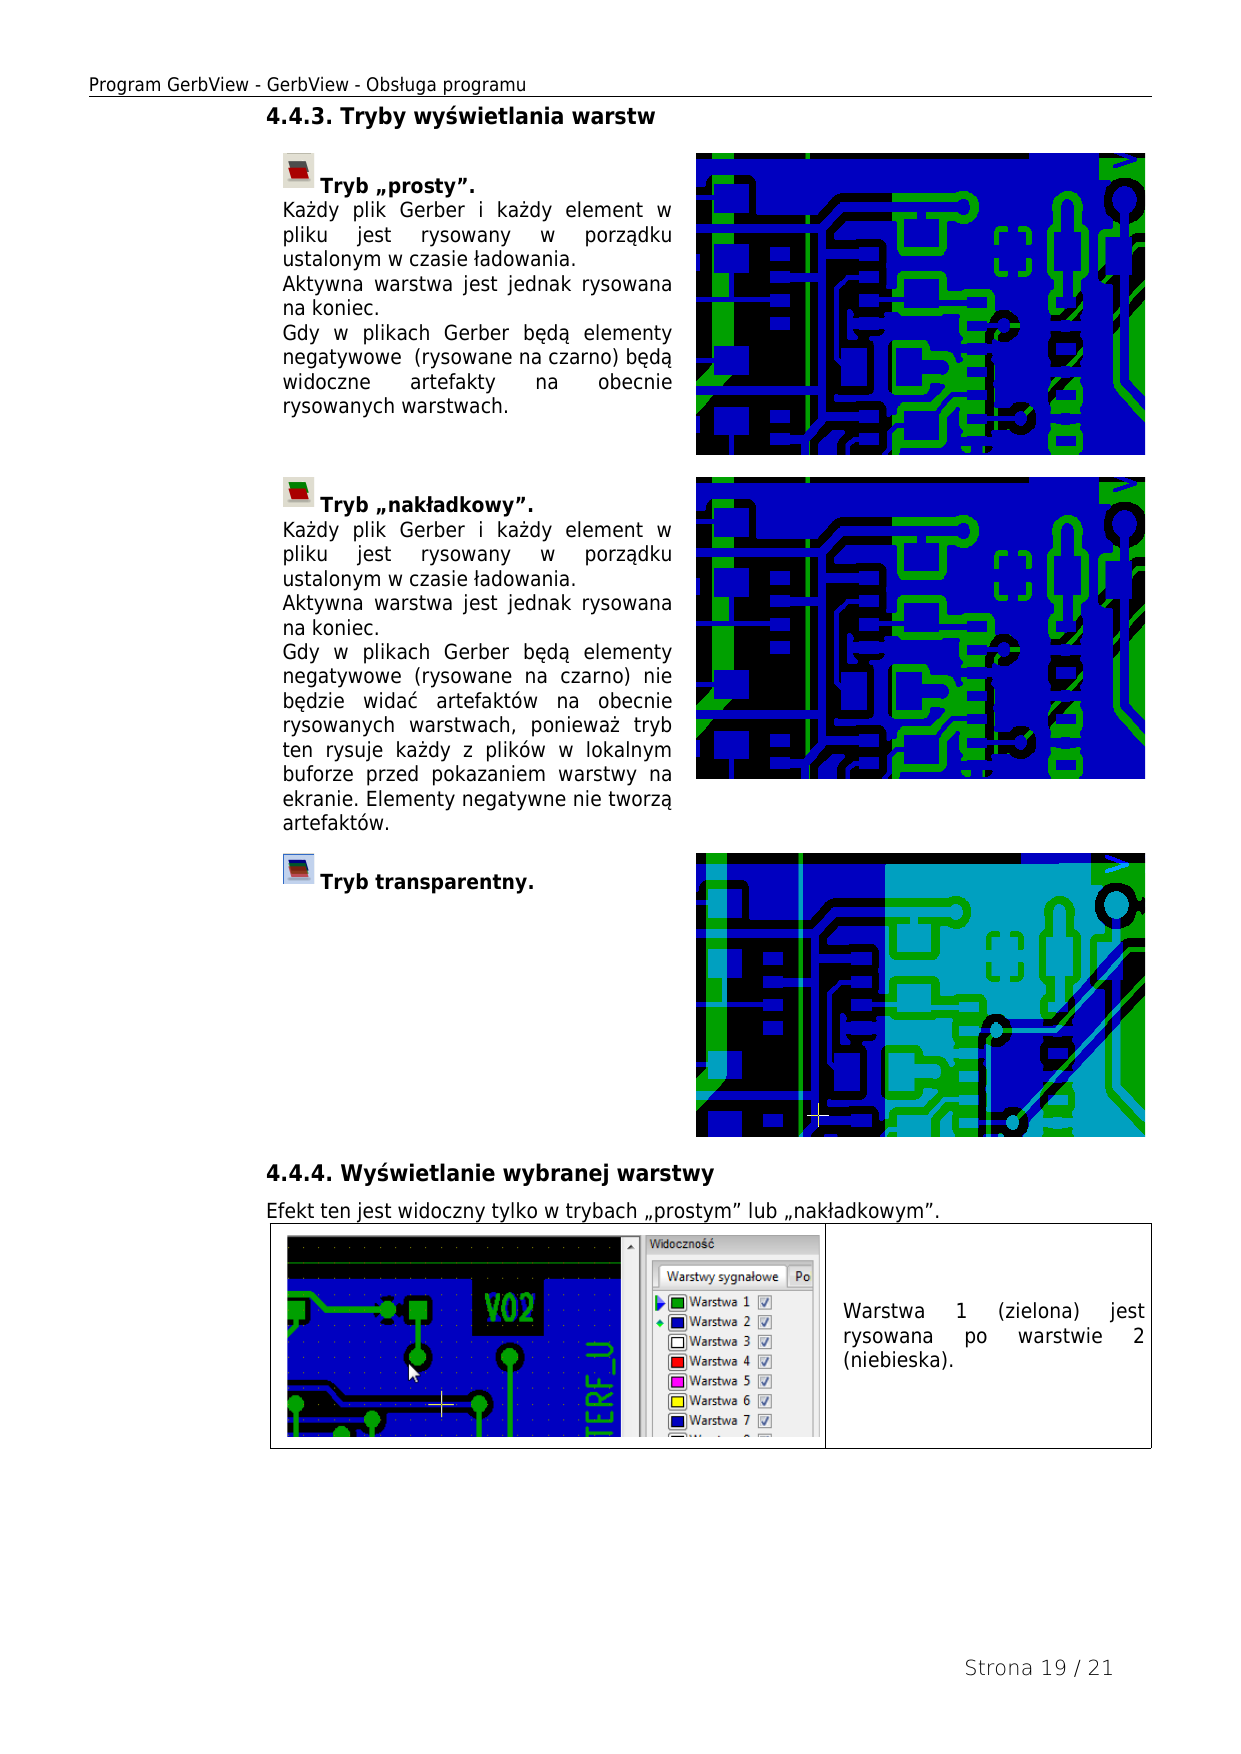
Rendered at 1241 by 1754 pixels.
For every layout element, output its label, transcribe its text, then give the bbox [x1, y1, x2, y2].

table_header Warstwa 1 (zielona) jest rysowana po warstwie 2 (niebieska). [826, 1224, 1151, 1448]
table_cell Tryb transparentny. [265, 842, 678, 1148]
table_header [271, 1224, 825, 1448]
subtitle Wyświetlanie wybranej warstwy [266, 1160, 1152, 1187]
picture [696, 153, 1146, 455]
table_cell [679, 842, 1151, 1148]
picture [696, 477, 1146, 779]
text Efekt ten jest widoczny tylko w trybach „prostym” lub „nakładkowym”. [266, 1199, 1152, 1223]
picture [282, 477, 315, 507]
picture [282, 153, 315, 188]
table_cell Tryb „nakładkowy”. Każdy plik Gerber i każdy element w pliku jest rysowany w porządku ustalonym w czasie ładowania. Aktywna warstwa jest jednak rysowana na koniec. Gdy w plikach Gerber będą elementy negatywowe (rysowane na czarno) nie będzie widać artefaktów na obecnie rysowanych warstwach, ponieważ tryb ten rysuje każdy z plików w lokalnym buforze przed pokazaniem warstwy na ekranie. Elementy negatywne nie tworzą artefaktów. [265, 466, 678, 842]
picture [287, 1235, 820, 1437]
subtitle Tryby wyświetlania warstw [266, 103, 1152, 130]
table_header Tryb „prosty”. Każdy plik Gerber i każdy element w pliku jest rysowany w porządku ustalonym w czasie ładowania. Aktywna warstwa jest jednak rysowana na koniec. Gdy w plikach Gerber będą elementy negatywowe (rysowane na czarno) będą widoczne artefakty na obecnie rysowanych warstwach. [265, 142, 678, 466]
table_header [679, 142, 1151, 466]
picture [696, 853, 1146, 1137]
table_cell [679, 466, 1151, 842]
picture [282, 853, 315, 884]
